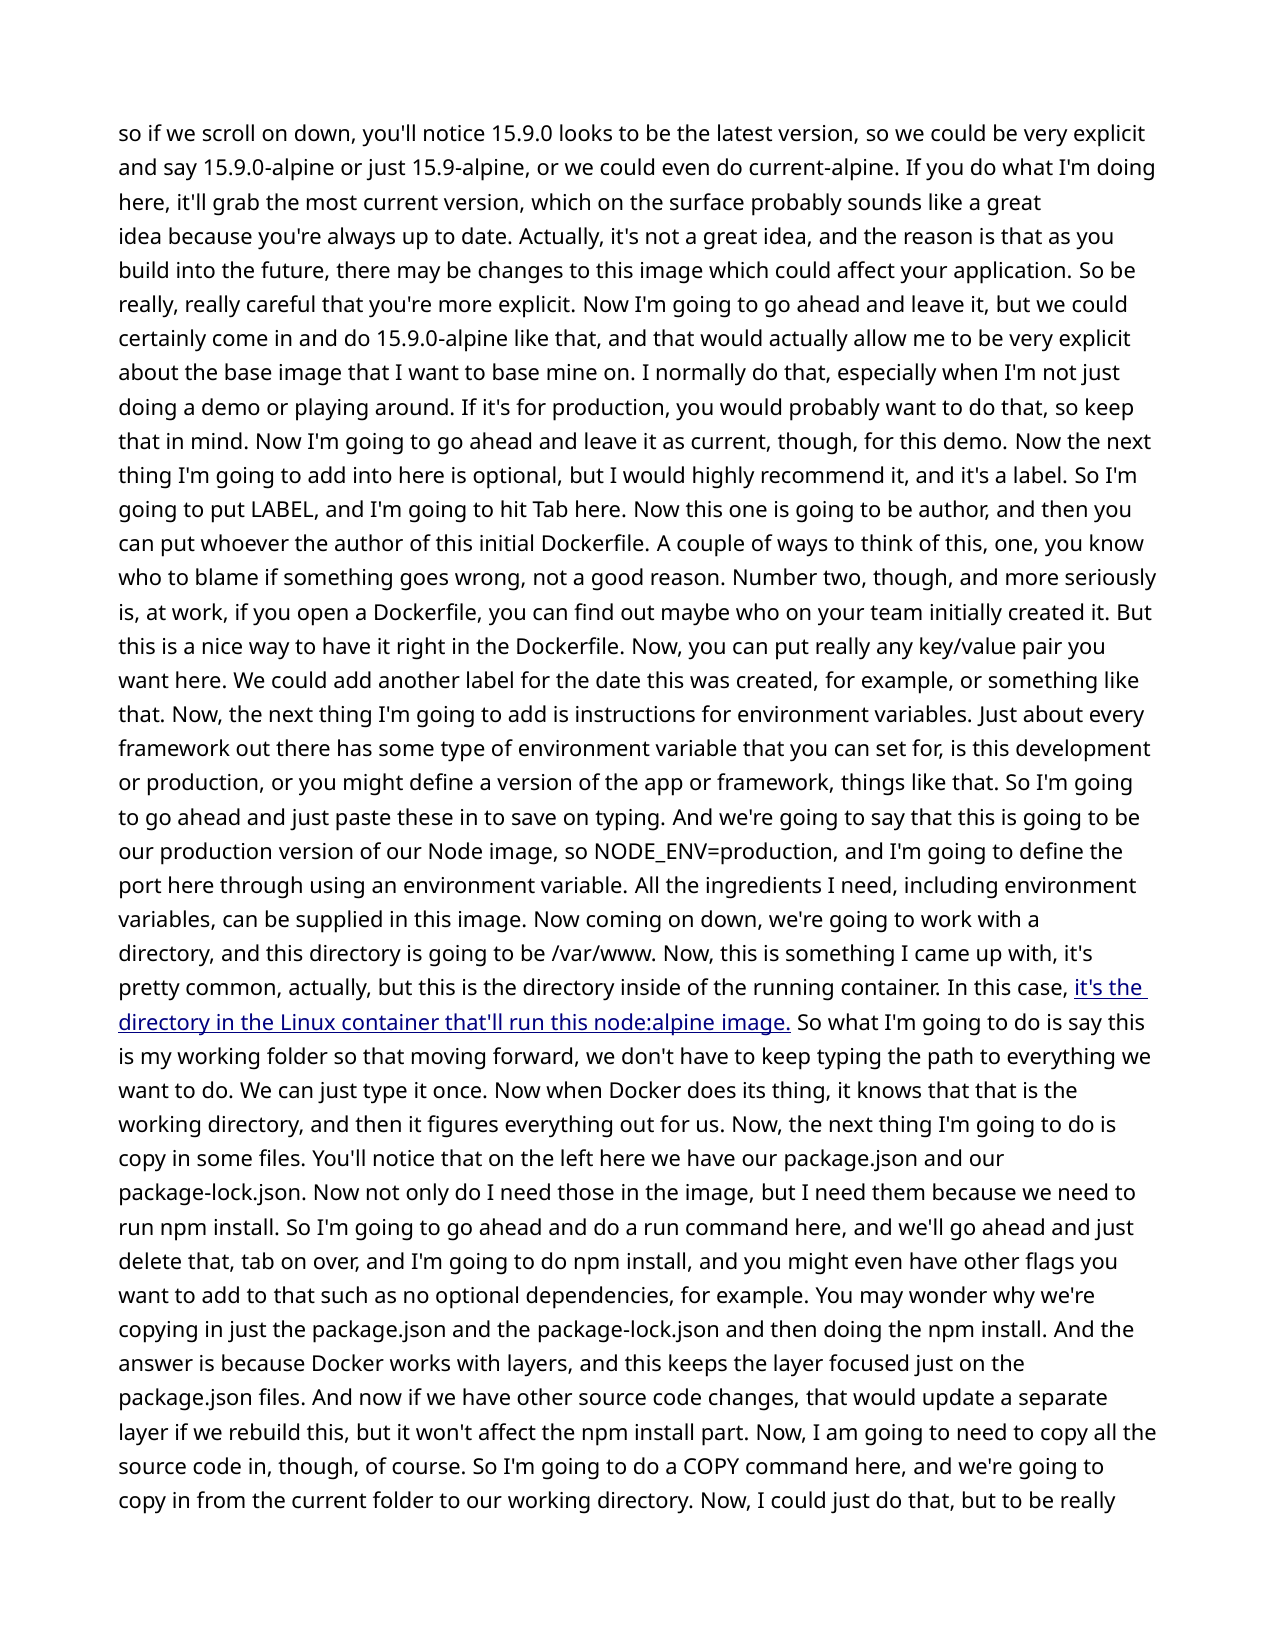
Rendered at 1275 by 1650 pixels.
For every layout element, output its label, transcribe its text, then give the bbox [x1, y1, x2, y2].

text so if we scroll on down, you'll notice 15.9.0 looks to be the latest version, so we could be very explicit and say 15.9.0‑alpine or just 15.9‑alpine, or we could even do current‑alpine. If you do what I'm doing here, it'll grab the most current version, which on the surface probably sounds like a great idea because you're always up to date. Actually, it's not a great idea, and the reason is that as you build into the future, there may be changes to this image which could affect your application. So be really, really careful that you're more explicit. Now I'm going to go ahead and leave it, but we could certainly come in and do 15.9.0‑alpine like that, and that would actually allow me to be very explicit about the base image that I want to base mine on. I normally do that, especially when I'm not just doing a demo or playing around. If it's for production, you would probably want to do that, so keep that in mind. Now I'm going to go ahead and leave it as current, though, for this demo. Now the next thing I'm going to add into here is optional, but I would highly recommend it, and it's a label. So I'm going to put LABEL, and I'm going to hit Tab here. Now this one is going to be author, and then you can put whoever the author of this initial Dockerfile. A couple of ways to think of this, one, you know who to blame if something goes wrong, not a good reason. Number two, though, and more seriously is, at work, if you open a Dockerfile, you can find out maybe who on your team initially created it. But this is a nice way to have it right in the Dockerfile. Now, you can put really any key/value pair you want here. We could add another label for the date this was created, for example, or something like that. Now, the next thing I'm going to add is instructions for environment variables. Just about every framework out there has some type of environment variable that you can set for, is this development or production, or you might define a version of the app or framework, things like that. So I'm going to go ahead and just paste these in to save on typing. And we're going to say that this is going to be our production version of our Node image, so NODE_ENV=production, and I'm going to define the port here through using an environment variable. All the ingredients I need, including environment variables, can be supplied in this image. Now coming on down, we're going to work with a directory, and this directory is going to be /var/www. Now, this is something I came up with, it's pretty common, actually, but this is the directory inside of the running container. In this case, it's the directory in the Linux container that'll run this node:alpine image. So what I'm going to do is say this is my working folder so that moving forward, we don't have to keep typing the path to everything we want to do. We can just type it once. Now when Docker does its thing, it knows that that is the working directory, and then it figures everything out for us. Now, the next thing I'm going to do is copy in some files. You'll notice that on the left here we have our package.json and our package‑lock.json. Now not only do I need those in the image, but I need them because we need to run npm install. So I'm going to go ahead and do a run command here, and we'll go ahead and just delete that, tab on over, and I'm going to do npm install, and you might even have other flags you want to add to that such as no optional dependencies, for example. You may wonder why we're copying in just the package.json and the package‑lock.json and then doing the npm install. And the answer is because Docker works with layers, and this keeps the layer focused just on the package.json files. And now if we have other source code changes, that would update a separate layer if we rebuild this, but it won't affect the npm install part. Now, I am going to need to copy all the source code in, though, of course. So I'm going to do a COPY command here, and we're going to copy in from the current folder to our working directory. Now, I could just do that, but to be really [118, 118, 1157, 1514]
